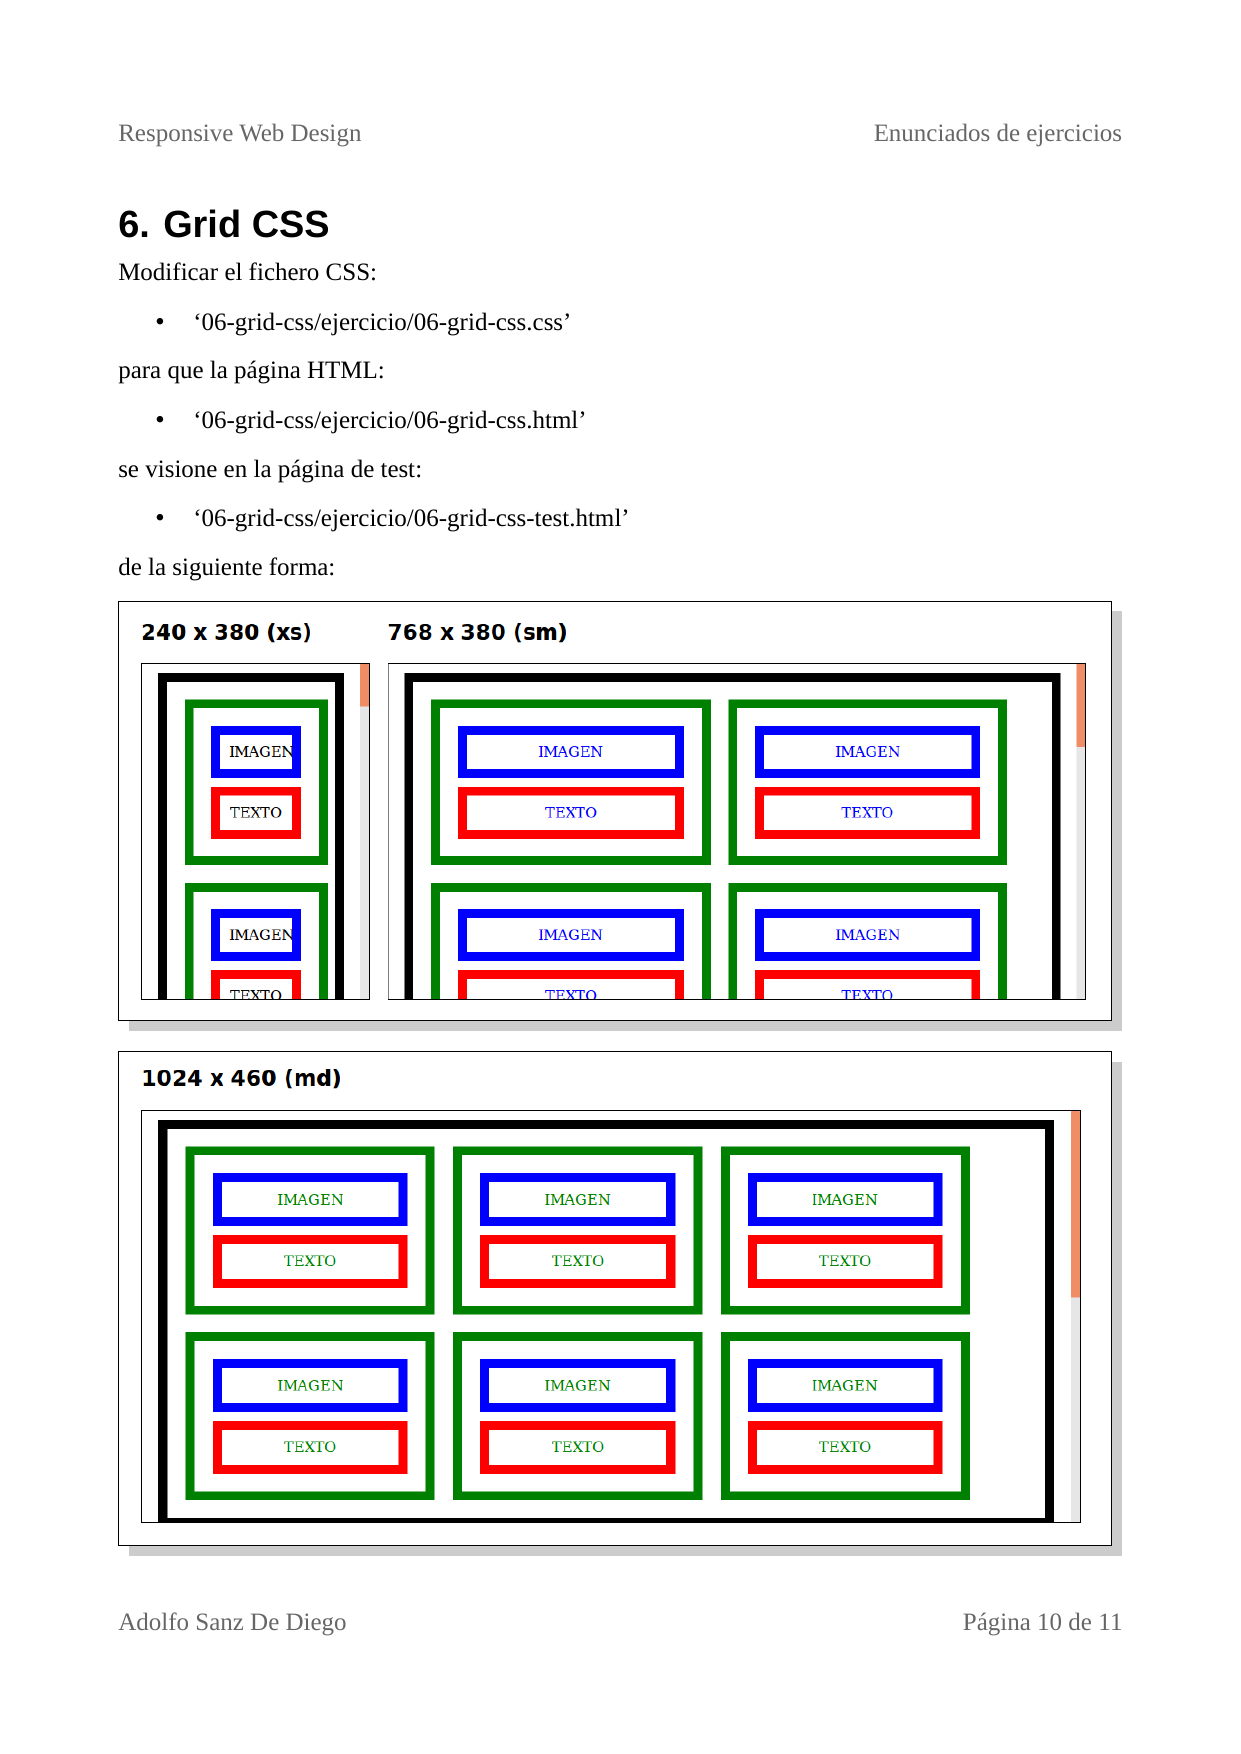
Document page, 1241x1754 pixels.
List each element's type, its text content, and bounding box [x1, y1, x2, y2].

list ‘06-grid-css/ejercicio/06-grid-css.html’ [156, 405, 1122, 433]
text Modificar el fichero CSS: [118, 257, 1122, 286]
picture [121, 603, 1109, 1018]
picture [121, 1054, 1109, 1542]
list ‘06-grid-css/ejercicio/06-grid-css-test.html’ [156, 503, 1122, 532]
list ‘06-grid-css/ejercicio/06-grid-css.css’ [156, 307, 1122, 335]
text de la siguiente forma: [118, 552, 1122, 581]
text se visione en la página de test: [118, 454, 1122, 482]
text para que la página HTML: [118, 356, 1122, 384]
subtitle Grid CSS [118, 201, 1122, 245]
